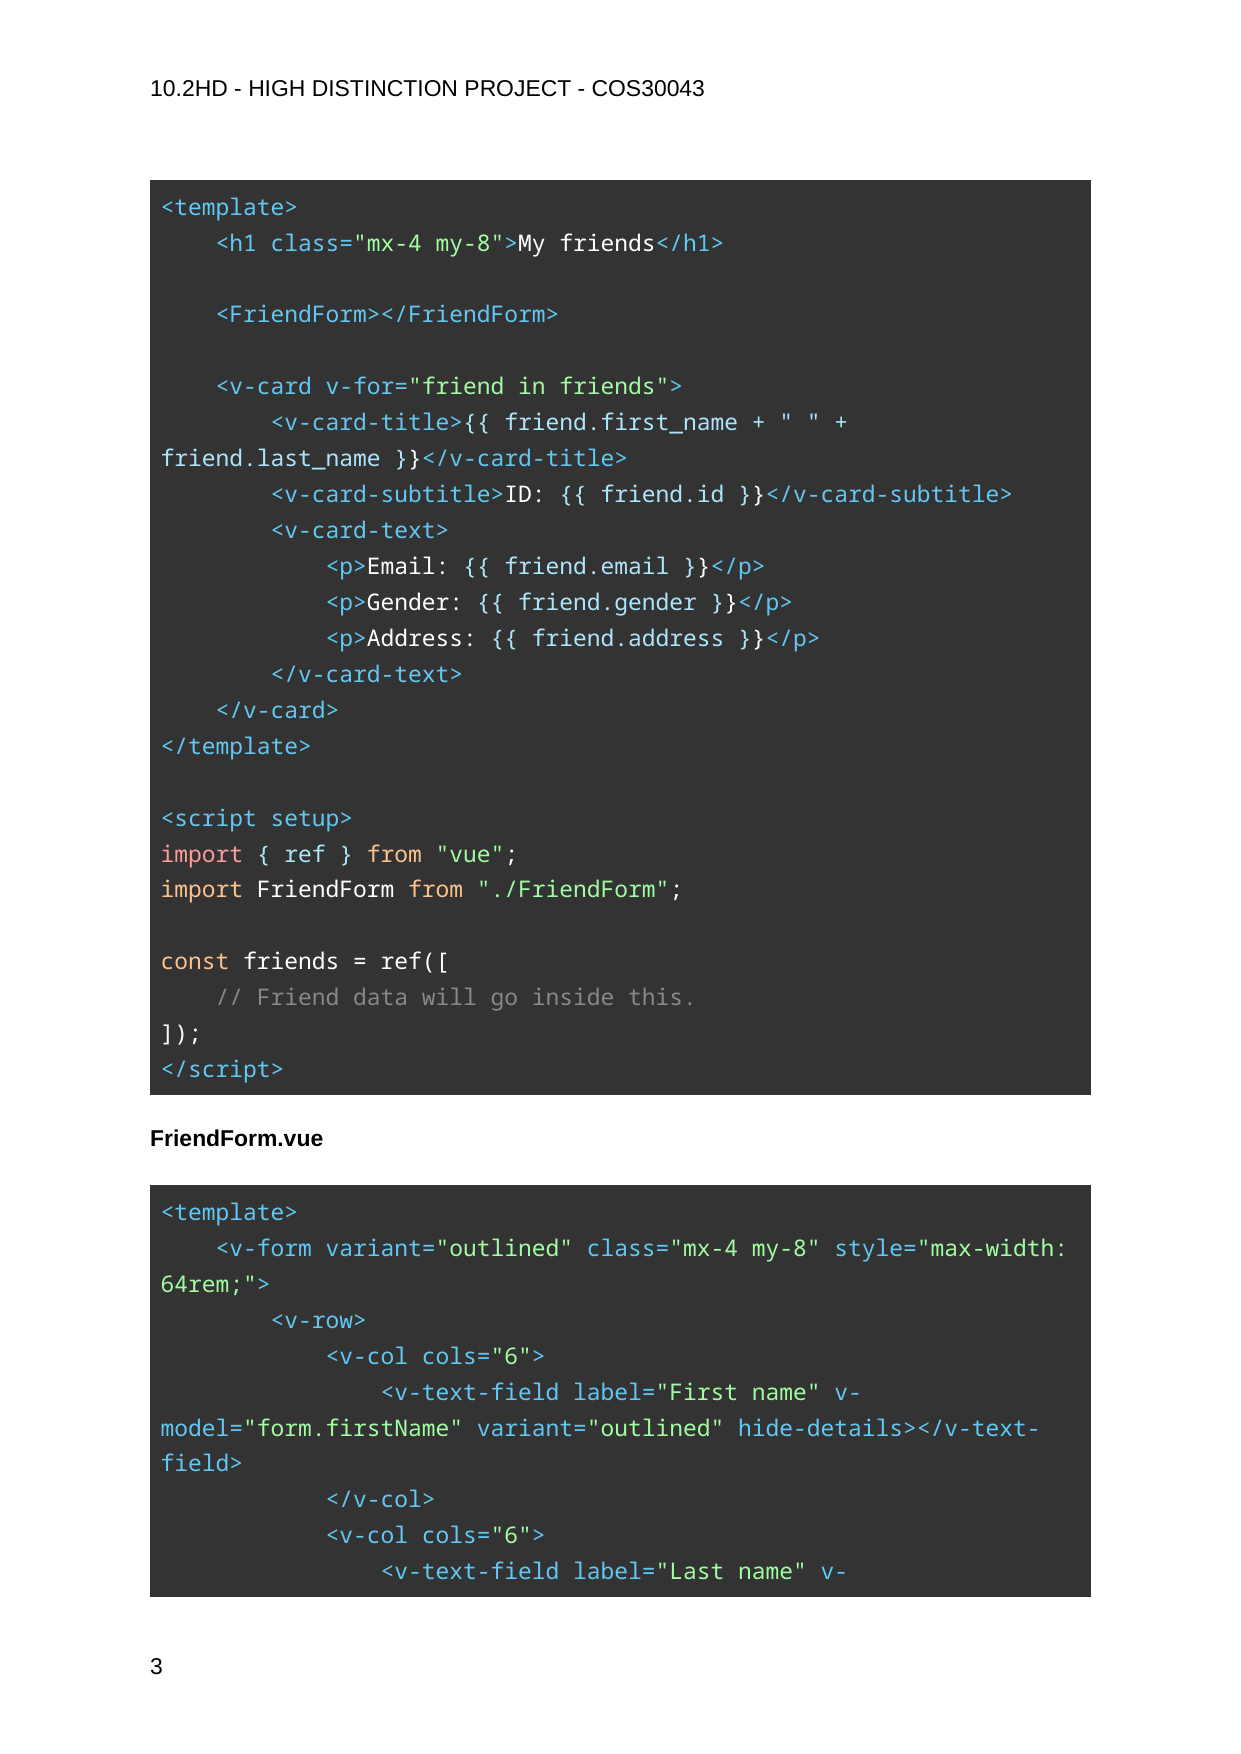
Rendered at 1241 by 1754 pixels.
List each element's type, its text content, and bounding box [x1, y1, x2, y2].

table_header <template> <v-form variant="outlined" class="mx-4 my-8" style="max-width: 64rem;"> <v-row> <v-col cols="6"> <v-text-field label="First name" v-model="form.firstName" variant="outlined" hide-details></v-text-field> </v-col> <v-col cols="6"> <v-text-field label="Last name" v- [150, 1185, 1091, 1597]
table_header <template> <h1 class="mx-4 my-8">My friends</h1> <FriendForm></FriendForm> <v-card v-for="friend in friends"> <v-card-title>{{ friend.first_name + " " + friend.last_name }}</v-card-title> <v-card-subtitle>ID: {{ friend.id }}</v-card-subtitle> <v-card-text> <p>Email: {{ friend.email }}</p> <p>Gender: {{ friend.gender }}</p> <p>Address: {{ friend.address }}</p> </v-card-text> </v-card> </template> <script setup> import { ref } from "vue"; import FriendForm from "./FriendForm"; const friends = ref([ // Friend data will go inside this. ]); </script> [150, 180, 1091, 1095]
text FriendForm.vue [150, 1125, 1090, 1151]
